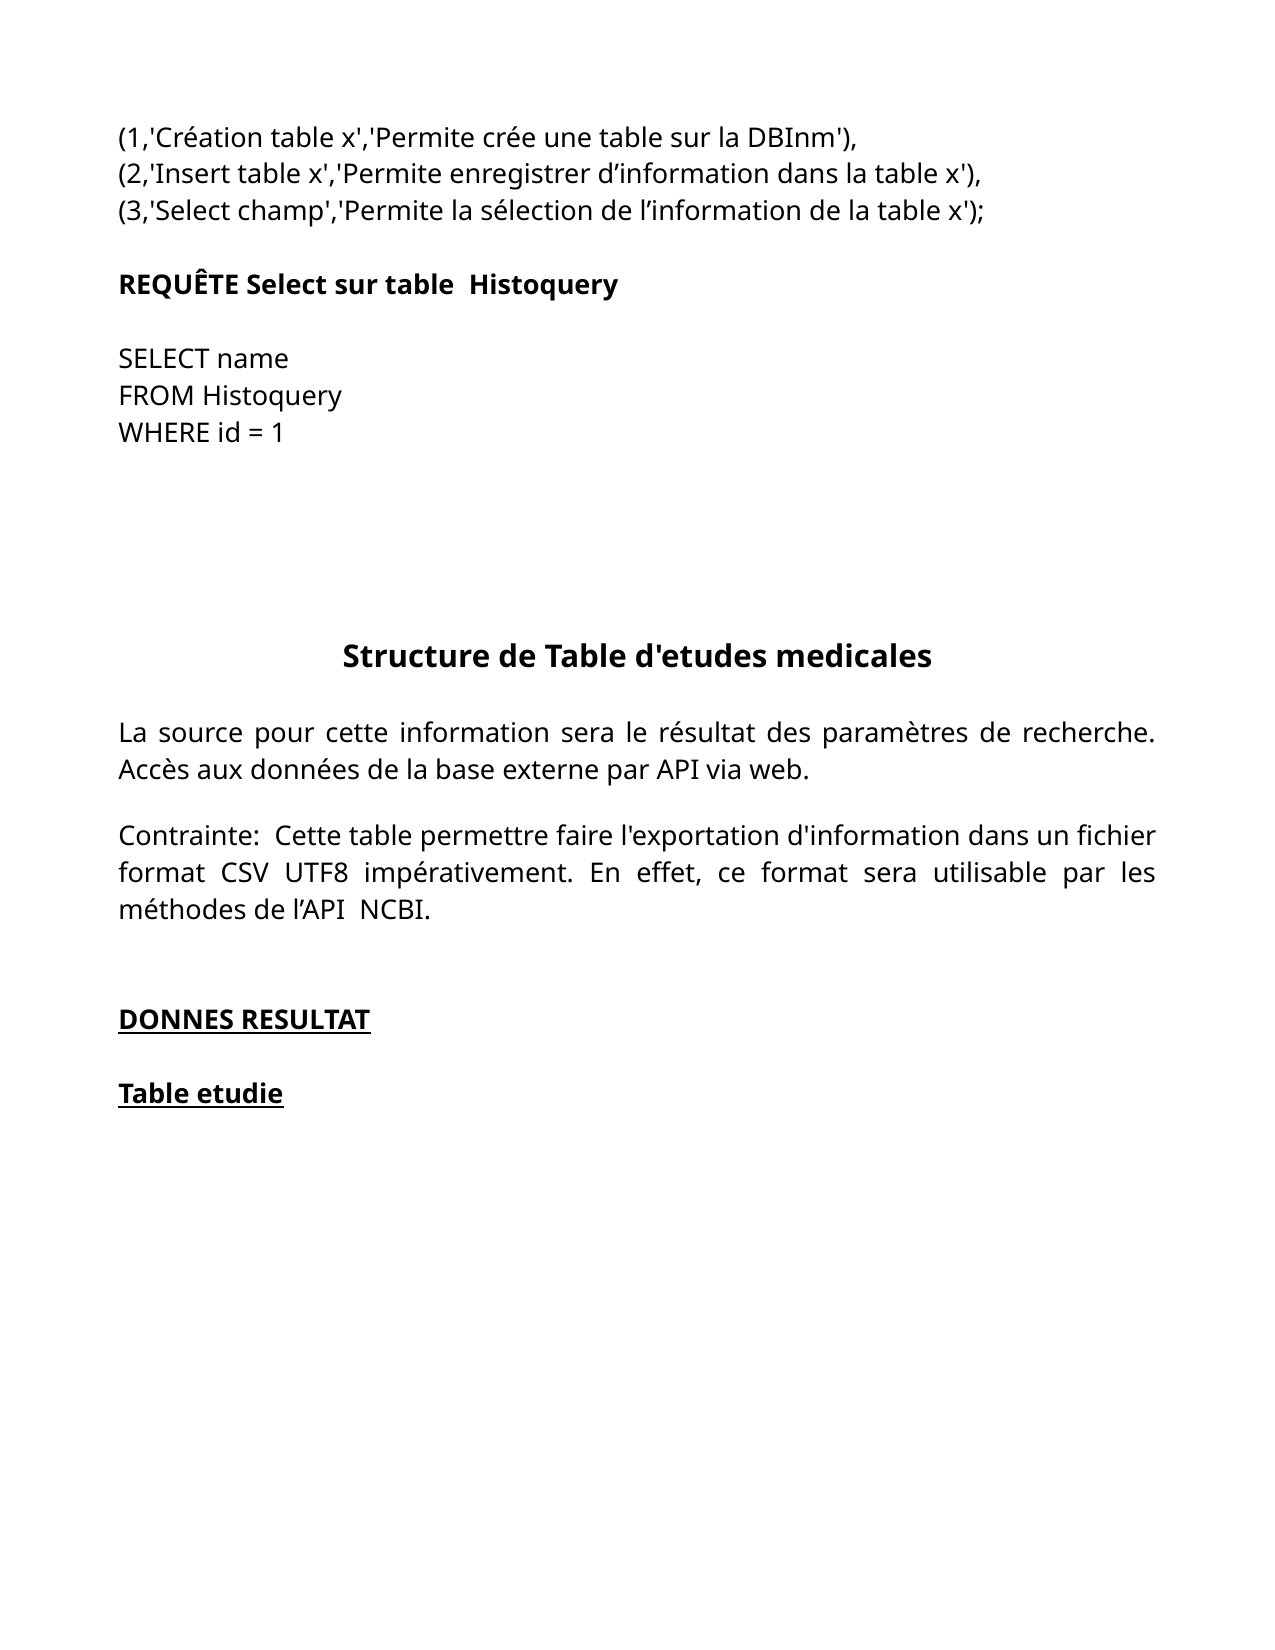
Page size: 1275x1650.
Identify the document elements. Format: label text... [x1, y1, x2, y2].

text Structure de Table d'etudes medicales [118, 634, 1157, 677]
text DONNES RESULTAT [118, 1001, 1157, 1038]
text (2,'Insert table x','Permite enregistrer d’information dans la table x'), [118, 155, 1157, 192]
text (1,'Création table x','Permite crée une table sur la DBInm'), [118, 118, 1157, 155]
text Contrainte: Cette table permettre faire l'exportation d'information dans un fichier format CSV UTF8 impérativement. En effet, ce format sera utilisable par les méthodes de l’API NCBI. [118, 816, 1157, 927]
text SELECT name [118, 339, 1157, 376]
text FROM Histoquery [118, 376, 1157, 413]
text (3,'Select champ','Permite la sélection de l’information de la table x'); [118, 192, 1157, 229]
text REQUÊTE Select sur table Histoquery [118, 266, 1157, 302]
text Table etudie [118, 1074, 1157, 1111]
text La source pour cette information sera le résultat des paramètres de recherche. Accès aux données de la base externe par API via web. [118, 714, 1157, 788]
text WHERE id = 1 [118, 413, 1157, 450]
